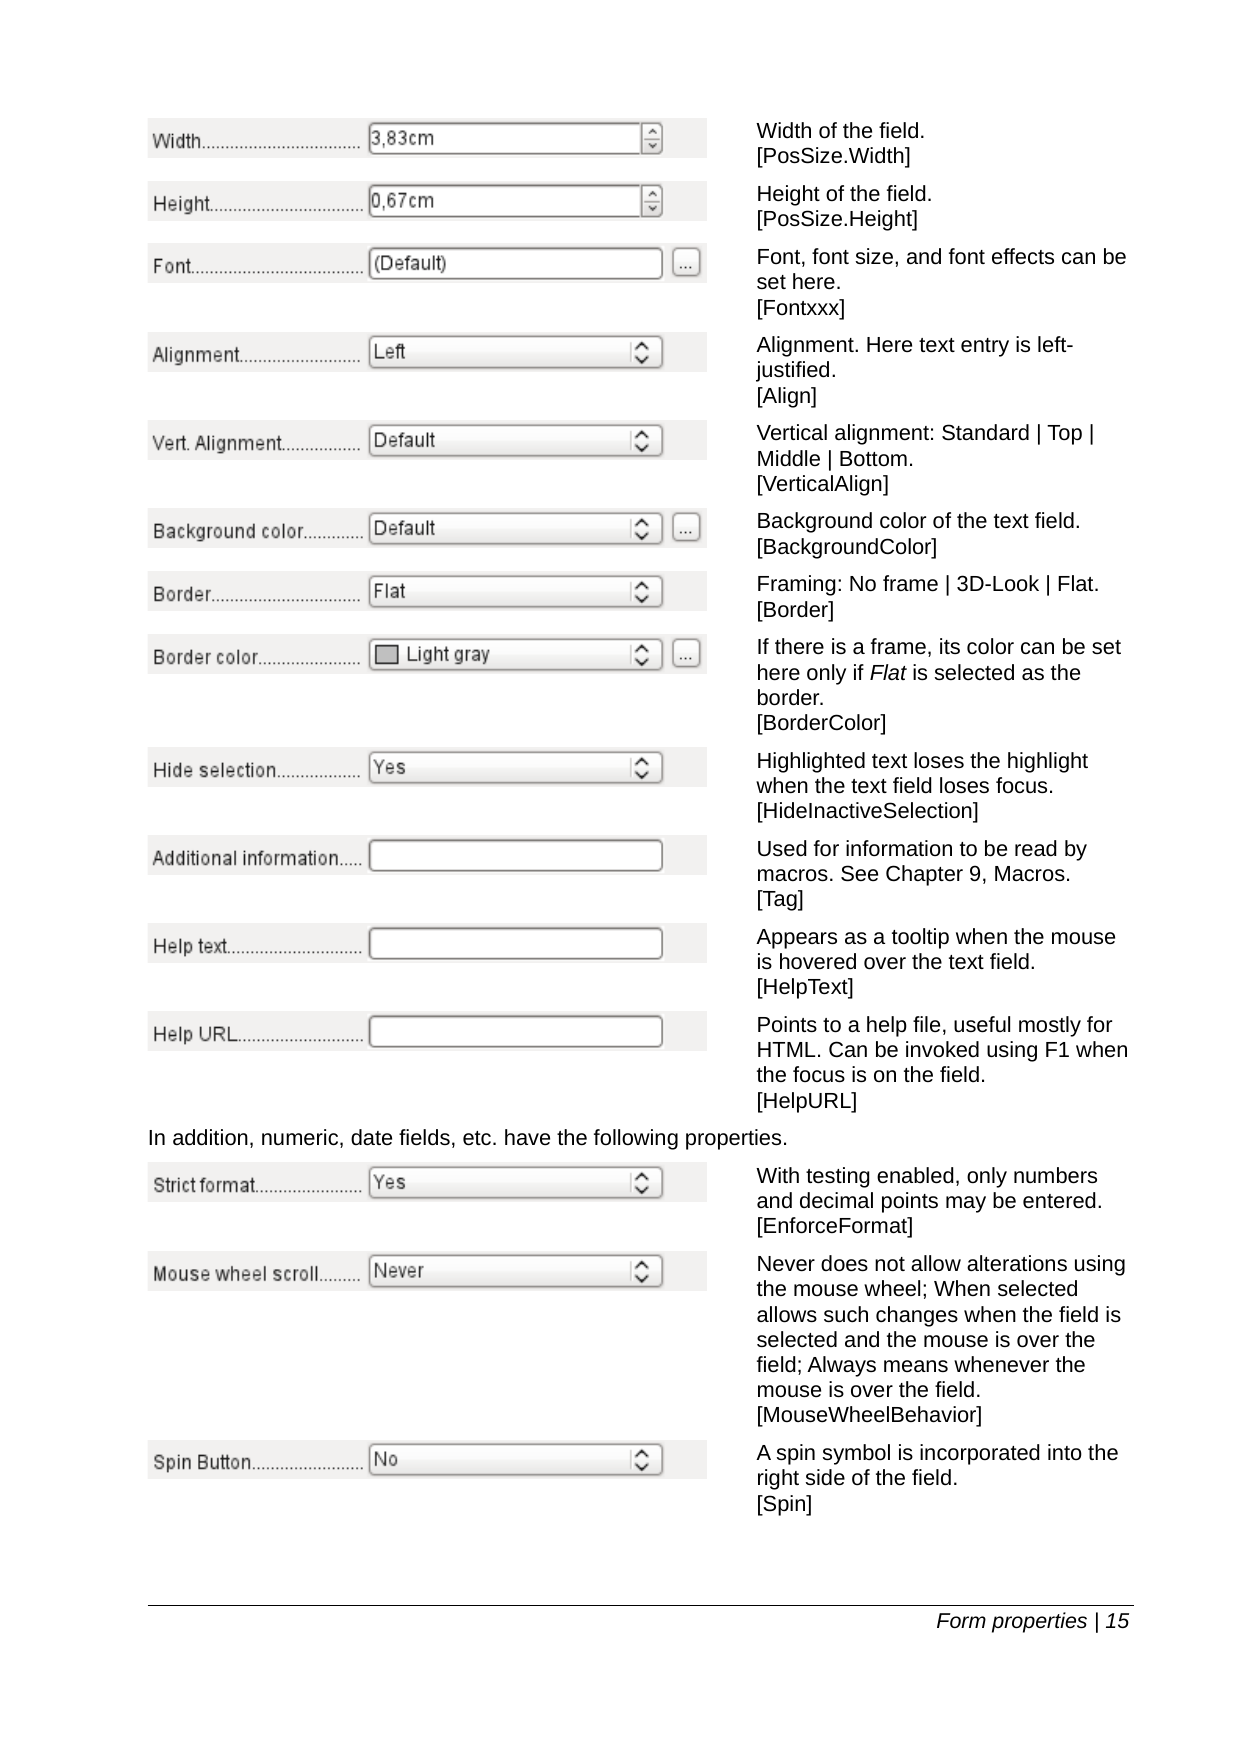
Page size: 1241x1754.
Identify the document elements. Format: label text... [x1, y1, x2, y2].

picture [147, 118, 707, 158]
picture [147, 923, 707, 963]
picture [147, 634, 707, 674]
table_cell [148, 1440, 756, 1528]
table_cell In addition, numeric, date fields, etc. have the following properties. [148, 1125, 1134, 1163]
table_cell [148, 181, 756, 244]
table_cell Vertical alignment: Standard | Top | Middle | Bottom. [VerticalAlign] [756, 420, 1134, 508]
picture [147, 835, 707, 875]
table_cell [148, 118, 756, 181]
table_cell [148, 1163, 756, 1251]
table_cell [148, 244, 756, 332]
picture [147, 181, 707, 221]
table_cell Alignment. Here text entry is left-justified. [Align] [756, 332, 1134, 420]
table_cell [148, 508, 756, 571]
picture [147, 1011, 707, 1051]
table_cell A spin symbol is incorporated into the right side of the field. [Spin] [756, 1440, 1134, 1528]
table_cell [148, 420, 756, 508]
picture [147, 1440, 707, 1479]
table_cell [148, 924, 756, 1012]
table_cell [148, 634, 756, 747]
table_cell With testing enabled, only numbers and decimal points may be entered. [EnforceFormat] [756, 1163, 1134, 1251]
table_cell [148, 1251, 756, 1440]
picture [147, 1162, 707, 1202]
table_cell Appears as a tooltip when the mouse is hovered over the text field. [HelpText] [756, 924, 1134, 1012]
table_cell [148, 571, 756, 634]
picture [147, 571, 707, 611]
picture [147, 420, 707, 460]
table_cell If there is a frame, its color can be set here only if Flat is selected as the border. [BorderColor] [756, 634, 1134, 747]
table_cell [148, 836, 756, 924]
table_cell Height of the field. [PosSize.Height] [756, 181, 1134, 244]
picture [147, 1251, 707, 1291]
table_cell Points to a help file, useful mostly for HTML. Can be invoked using F1 when the focus is on the field. [HelpURL] [756, 1012, 1134, 1125]
table_cell Width of the field. [PosSize.Width] [756, 118, 1134, 181]
table_cell Highlighted text loses the highlight when the text field loses focus. [HideInactiveSelection] [756, 748, 1134, 836]
table_cell Font, font size, and font effects can be set here. [Fontxxx] [756, 244, 1134, 332]
table_cell Used for information to be read by macros. See Chapter 9, Macros. [Tag] [756, 836, 1134, 924]
table_cell [148, 1012, 756, 1125]
table_cell Never does not allow alterations using the mouse wheel; When selected allows such changes when the field is selected and the mouse is over the field; Always means whenever the mouse is over the field. [MouseWheelBehavior] [756, 1251, 1134, 1440]
table_cell [148, 748, 756, 836]
picture [147, 508, 707, 548]
table_cell Background color of the text field. [BackgroundColor] [756, 508, 1134, 571]
table_cell Framing: No frame | 3D-Look | Flat. [Border] [756, 571, 1134, 634]
picture [147, 243, 707, 283]
table_cell [148, 332, 756, 420]
picture [147, 747, 707, 787]
picture [147, 332, 707, 372]
